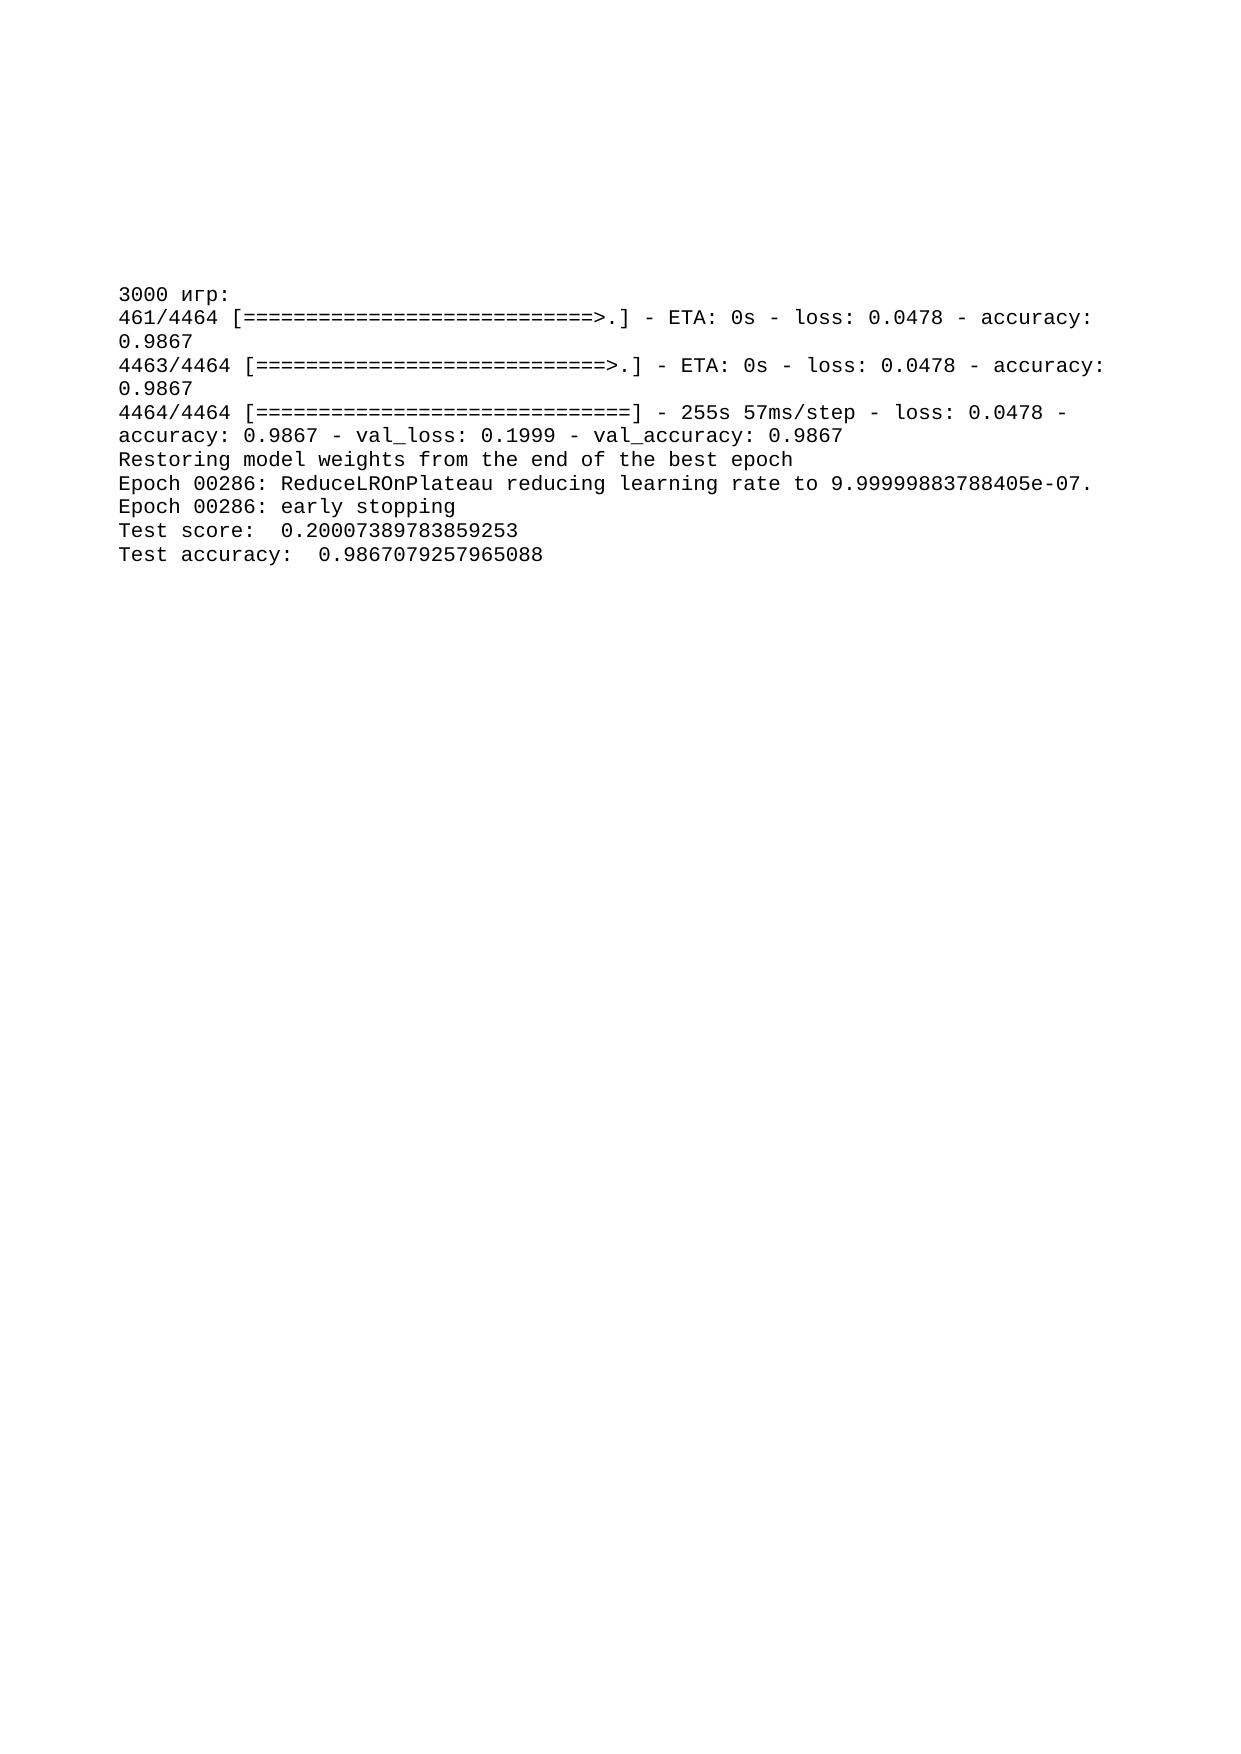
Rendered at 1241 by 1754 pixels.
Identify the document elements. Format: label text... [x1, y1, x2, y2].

text Test score: 0.20007389783859253 [118, 520, 1122, 544]
text 461/4464 [============================>.] - ETA: 0s - loss: 0.0478 - accuracy: 0.9867 [118, 307, 1122, 354]
text 3000 игр: [118, 284, 1122, 307]
text Epoch 00286: early stopping [118, 496, 1122, 520]
text 4464/4464 [==============================] - 255s 57ms/step - loss: 0.0478 - accuracy: 0.9867 - val_loss: 0.1999 - val_accuracy: 0.9867 [118, 402, 1122, 449]
text Test accuracy: 0.9867079257965088 [118, 544, 1122, 567]
text Epoch 00286: ReduceLROnPlateau reducing learning rate to 9.99999883788405e-07. [118, 473, 1122, 496]
text 4463/4464 [============================>.] - ETA: 0s - loss: 0.0478 - accuracy: 0.9867 [118, 354, 1122, 402]
text Restoring model weights from the end of the best epoch [118, 449, 1122, 473]
